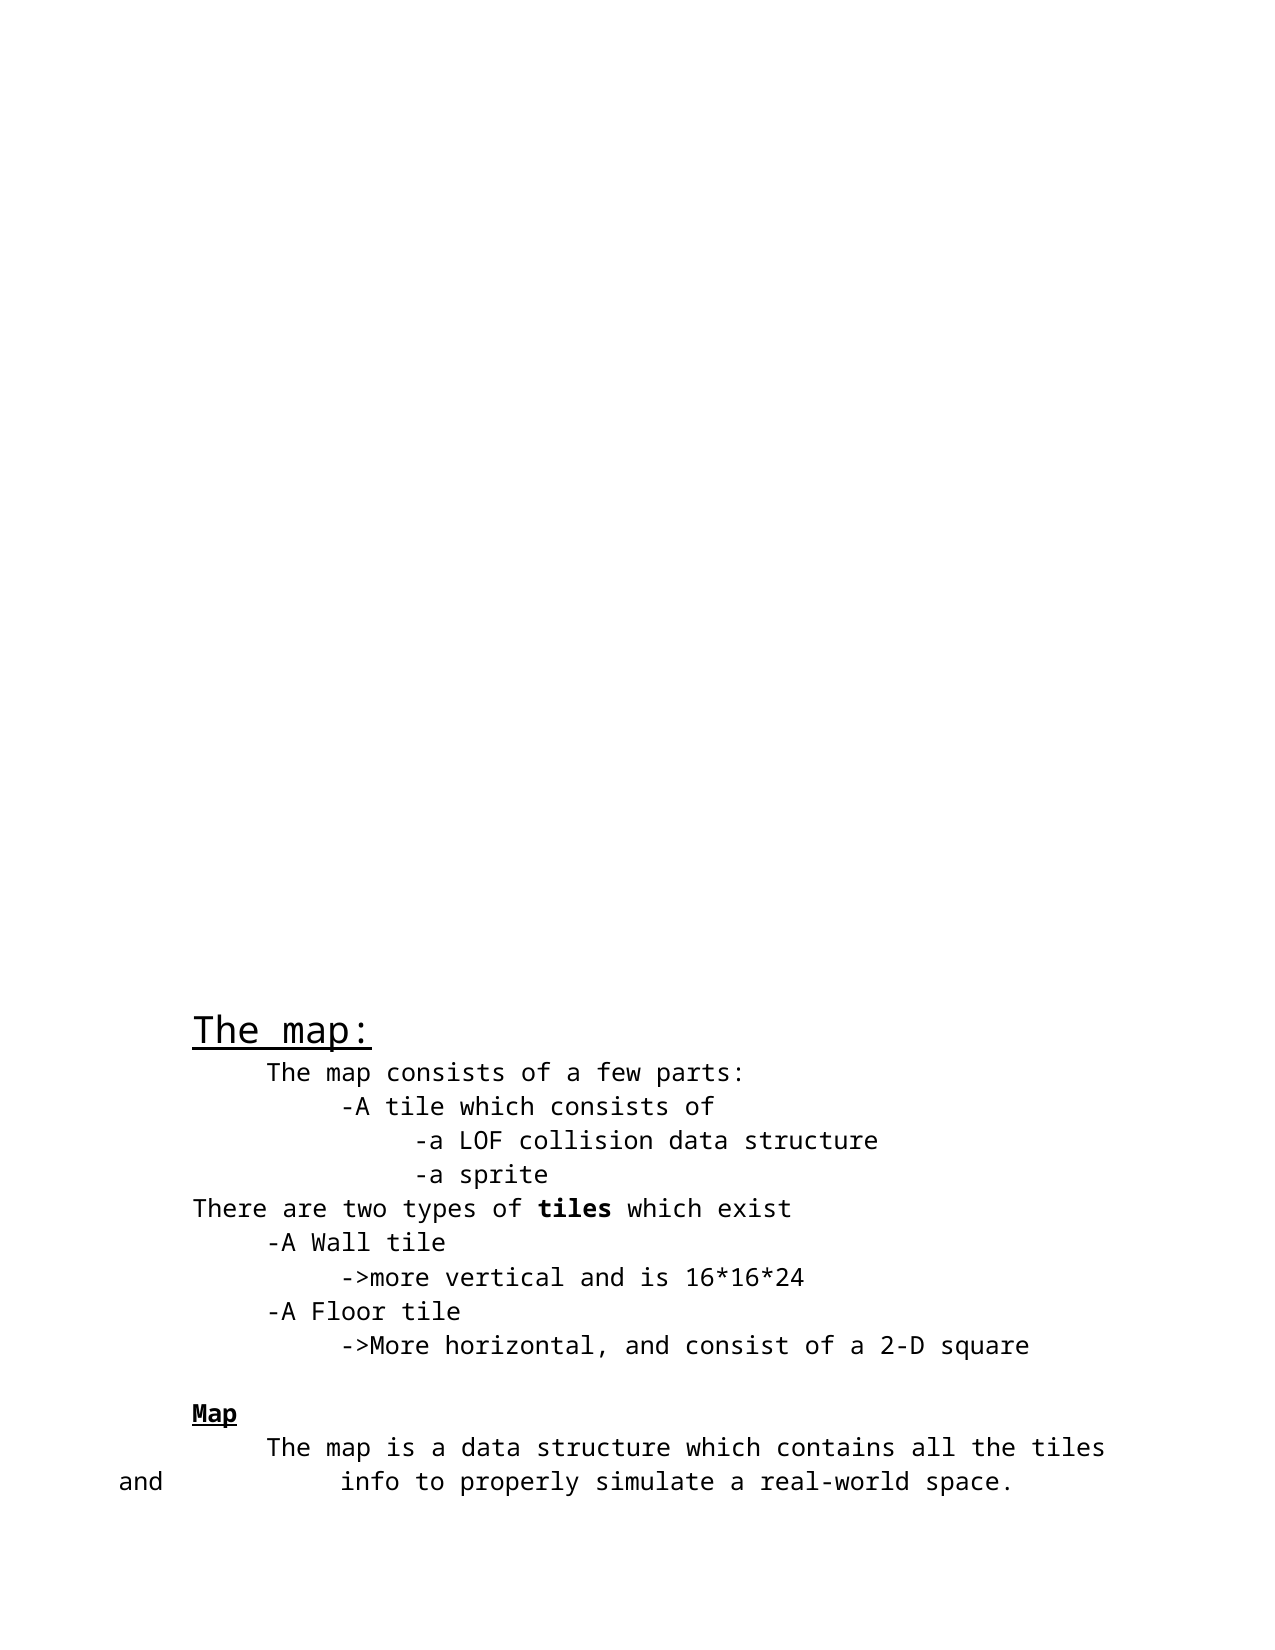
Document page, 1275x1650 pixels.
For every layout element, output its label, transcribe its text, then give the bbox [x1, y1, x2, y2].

text -a LOF collision data structure [118, 1123, 1157, 1157]
text The map: [118, 1004, 1157, 1055]
text The map is a data structure which contains all the tiles and info to properly simulate a real-world space. [118, 1429, 1157, 1498]
text There are two types of tiles which exist [118, 1191, 1157, 1225]
text ->more vertical and is 16*16*24 [118, 1259, 1157, 1293]
text The map consists of a few parts: [118, 1055, 1157, 1089]
text ->More horizontal, and consist of a 2-D square [118, 1327, 1157, 1361]
text -a sprite [118, 1157, 1157, 1191]
text Map [118, 1395, 1157, 1429]
text -A tile which consists of [118, 1089, 1157, 1123]
text -A Floor tile [118, 1293, 1157, 1327]
text -A Wall tile [118, 1225, 1157, 1259]
